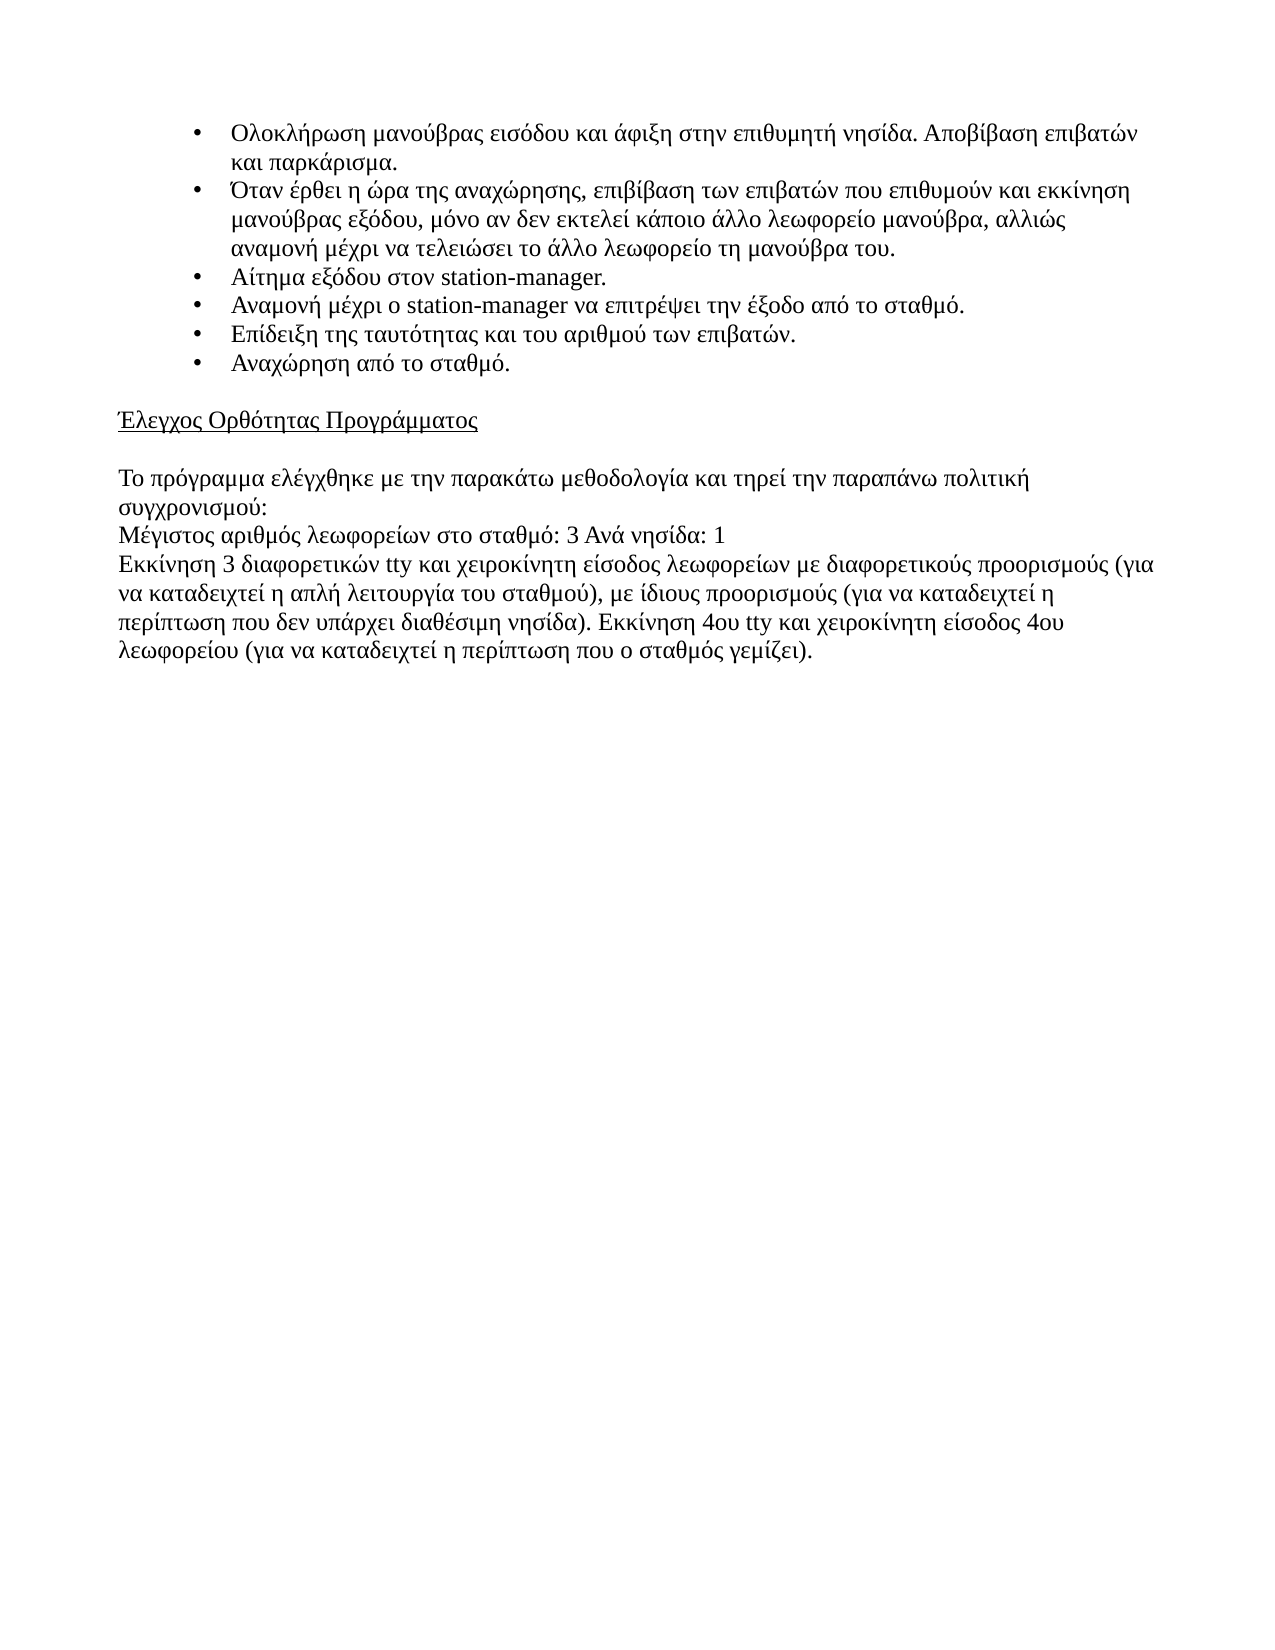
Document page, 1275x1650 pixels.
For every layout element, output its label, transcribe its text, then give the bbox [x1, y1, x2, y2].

text Το πρόγραμμα ελέγχθηκε με την παρακάτω μεθοδολογία και τηρεί την παραπάνω πολιτική συγχρονισμού: [118, 463, 1157, 521]
list Αναχώρηση από το σταθμό. [193, 348, 1157, 377]
list Επίδειξη της ταυτότητας και του αριθμού των επιβατών. [193, 319, 1157, 348]
list Αναμονή μέχρι ο station-manager να επιτρέψει την έξοδο από το σταθμό. [193, 291, 1157, 319]
text Έλεγχος Ορθότητας Προγράμματος [118, 406, 1157, 434]
text Εκκίνηση 3 διαφορετικών tty και χειροκίνητη είσοδος λεωφορείων με διαφορετικούς προορισμούς (για να καταδειχτεί η απλή λειτουργία του σταθμού), με ίδιους προορισμούς (για να καταδειχτεί η περίπτωση που δεν υπάρχει διαθέσιμη νησίδα). Εκκίνηση 4ου tty και χειροκίνητη είσοδος 4ου λεωφορείου (για να καταδειχτεί η περίπτωση που ο σταθμός γεμίζει). [118, 549, 1157, 664]
text Μέγιστος αριθμός λεωφορείων στο σταθμό: 3 Ανά νησίδα: 1 [118, 521, 1157, 549]
list Όταν έρθει η ώρα της αναχώρησης, επιβίβαση των επιβατών που επιθυμούν και εκκίνηση μανούβρας εξόδου, μόνο αν δεν εκτελεί κάποιο άλλο λεωφορείο μανούβρα, αλλιώς αναμονή μέχρι να τελειώσει το άλλο λεωφορείο τη μανούβρα του. [193, 176, 1157, 262]
list Ολοκλήρωση μανούβρας εισόδου και άφιξη στην επιθυμητή νησίδα. Αποβίβαση επιβατών και παρκάρισμα. [193, 118, 1157, 176]
list Αίτημα εξόδου στον station-manager. [193, 262, 1157, 291]
